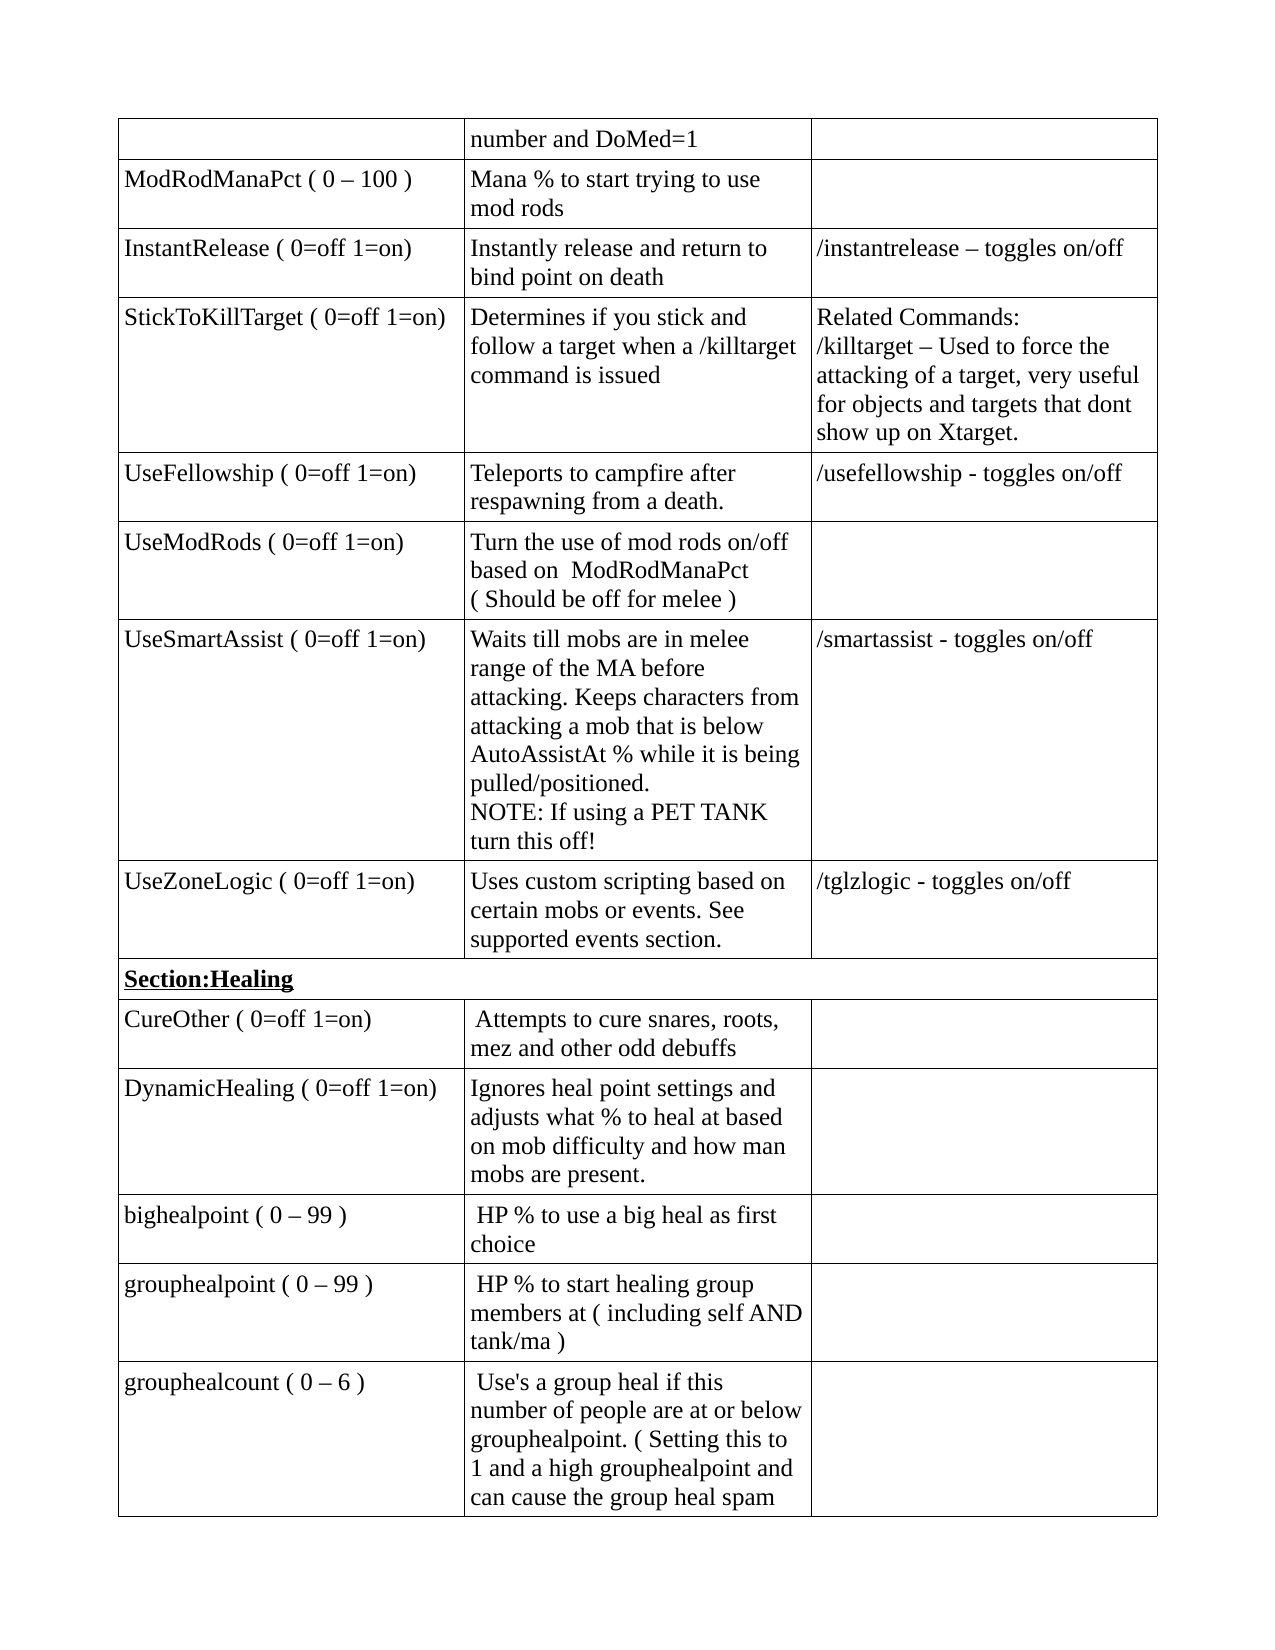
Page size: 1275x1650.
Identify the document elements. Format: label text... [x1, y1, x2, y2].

table_cell grouphealpoint ( 0 – 99 ) [119, 1264, 464, 1361]
table_cell CureOther ( 0=off 1=on) [119, 1000, 464, 1067]
table_cell UseModRods ( 0=off 1=on) [119, 522, 464, 619]
table_cell Mana % to start trying to use mod rods [465, 160, 811, 227]
table_cell [812, 119, 1157, 158]
table_cell number and DoMed=1 [465, 119, 811, 158]
table_cell Use's a group heal if this number of people are at or below grouphealpoint. ( Setting this to 1 and a high grouphealpoint and can cause the group heal spam [465, 1362, 811, 1516]
table_cell [812, 1000, 1157, 1067]
table_cell UseFellowship ( 0=off 1=on) [119, 453, 464, 521]
table_cell Waits till mobs are in melee range of the MA before attacking. Keeps characters from attacking a mob that is below AutoAssistAt % while it is being pulled/positioned. NOTE: If using a PET TANK turn this off! [465, 620, 811, 860]
table_cell Teleports to campfire after respawning from a death. [465, 453, 811, 521]
table_cell Determines if you stick and follow a target when a /killtarget command is issued [465, 298, 811, 452]
table_cell [812, 1195, 1157, 1263]
table_cell [119, 119, 464, 158]
table_cell [812, 1069, 1157, 1194]
table_cell Uses custom scripting based on certain mobs or events. See supported events section. [465, 861, 811, 958]
table_cell Turn the use of mod rods on/off based on ModRodManaPct ( Should be off for melee ) [465, 522, 811, 619]
table_cell /instantrelease – toggles on/off [812, 229, 1157, 297]
table_cell Attempts to cure snares, roots, mez and other odd debuffs [465, 1000, 811, 1067]
table_cell [812, 1362, 1157, 1516]
table_cell HP % to use a big heal as first choice [465, 1195, 811, 1263]
table_cell [812, 1264, 1157, 1361]
table_cell Instantly release and return to bind point on death [465, 229, 811, 297]
table_cell DynamicHealing ( 0=off 1=on) [119, 1069, 464, 1194]
table_cell [812, 522, 1157, 619]
table_cell Related Commands: /killtarget – Used to force the attacking of a target, very useful for objects and targets that dont show up on Xtarget. [812, 298, 1157, 452]
table_cell ModRodManaPct ( 0 – 100 ) [119, 160, 464, 227]
table_cell Section:Healing [119, 959, 1157, 998]
table_cell /smartassist - toggles on/off [812, 620, 1157, 860]
table_cell [812, 160, 1157, 227]
table_cell UseSmartAssist ( 0=off 1=on) [119, 620, 464, 860]
table_cell bighealpoint ( 0 – 99 ) [119, 1195, 464, 1263]
table_cell HP % to start healing group members at ( including self AND tank/ma ) [465, 1264, 811, 1361]
table_cell /usefellowship - toggles on/off [812, 453, 1157, 521]
table_cell UseZoneLogic ( 0=off 1=on) [119, 861, 464, 958]
table_cell InstantRelease ( 0=off 1=on) [119, 229, 464, 297]
table_cell grouphealcount ( 0 – 6 ) [119, 1362, 464, 1516]
table_cell Ignores heal point settings and adjusts what % to heal at based on mob difficulty and how man mobs are present. [465, 1069, 811, 1194]
table_cell /tglzlogic - toggles on/off [812, 861, 1157, 958]
table_cell StickToKillTarget ( 0=off 1=on) [119, 298, 464, 452]
